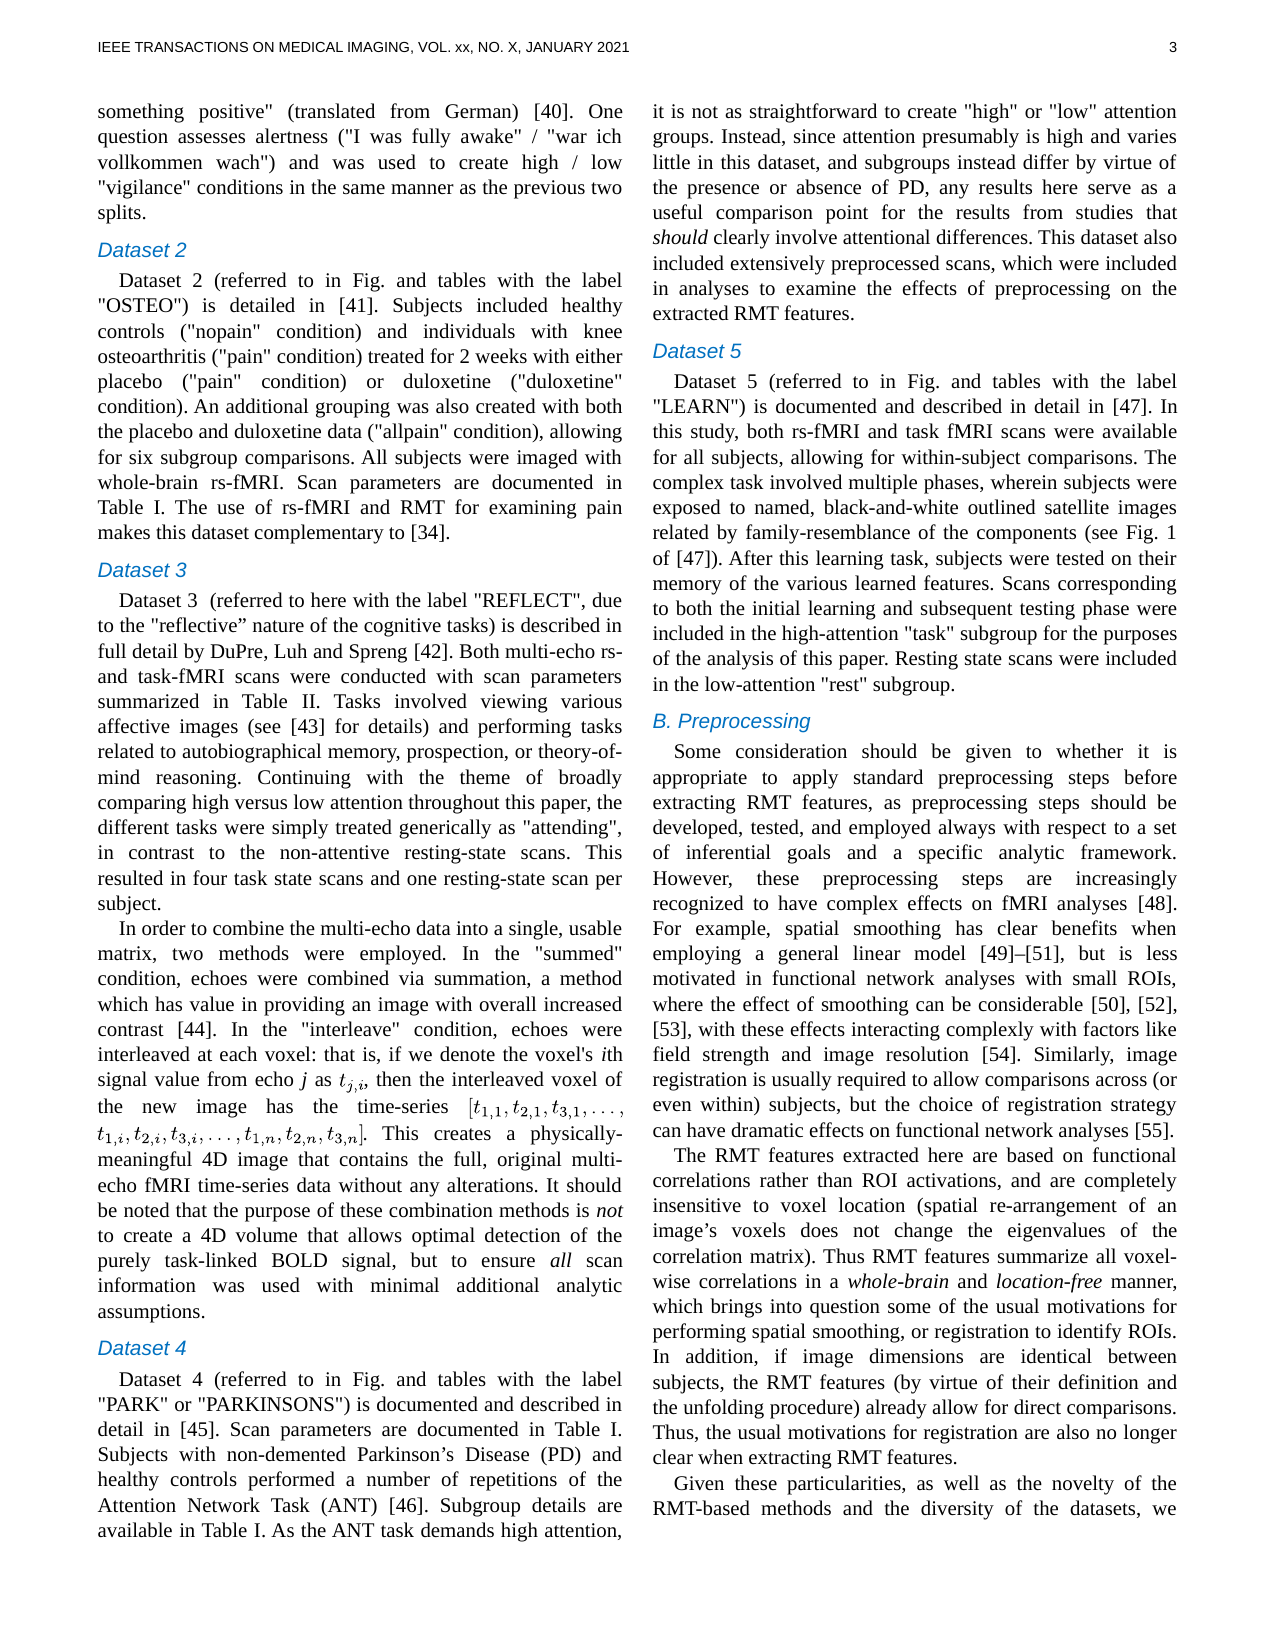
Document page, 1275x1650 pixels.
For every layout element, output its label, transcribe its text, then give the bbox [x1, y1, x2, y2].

text Dataset 3 (referred to here with the label "REFLECT", due to the "reflective” nature of the cognitive tasks) is described in full detail by DuPre, Luh and Spreng [42]. Both multi-echo rs- and task-fMRI scans were conducted with scan parameters summarized in Table II. Tasks involved viewing various affective images (see [43] for details) and performing tasks related to autobiographical memory, prospection, or theory-of-mind reasoning. Continuing with the theme of broadly comparing high versus low attention throughout this paper, the different tasks were simply treated generically as "attending", in contrast to the non-attentive resting-state scans. This resulted in four task state scans and one resting-state scan per subject. [97, 588, 623, 915]
text Dataset 2 (referred to in Fig. and tables with the label "OSTEO") is detailed in [41]. Subjects included healthy controls ("nopain" condition) and individuals with knee osteoarthritis ("pain" condition) treated for 2 weeks with either placebo ("pain" condition) or duloxetine ("duloxetine" condition). An additional grouping was also created with both the placebo and duloxetine data ("allpain" condition), allowing for six subgroup comparisons. All subjects were imaged with whole-brain rs-fMRI. Scan parameters are documented in Table I. The use of rs-fMRI and RMT for examining pain makes this dataset complementary to [34]. [97, 268, 623, 544]
text it is not as straightforward to create "high" or "low" attention groups. Instead, since attention presumably is high and varies little in this dataset, and subgroups instead differ by virtue of the presence or absence of PD, any results here serve as a useful comparison point for the results from studies that should clearly involve attentional differences. This dataset also included extensively preprocessed scans, which were included in analyses to examine the effects of preprocessing on the extracted RMT features. [652, 99, 1178, 325]
text In order to combine the multi-echo data into a single, usable matrix, two methods were employed. In the "summed" condition, echoes were combined via summation, a method which has value in providing an image with overall increased contrast [44]. In the "interleave" condition, echoes were interleaved at each voxel: that is, if we denote the voxel's ith signal value from echo j as , then the interleaved voxel of the new image has the time-series . This creates a physically-meaningful 4D image that contains the full, original multi-echo fMRI time-series data without any alterations. It should be noted that the purpose of these combination methods is not to create a 4D volume that allows optimal detection of the purely task-linked BOLD signal, but to ensure all scan information was used with minimal additional analytic assumptions. [97, 916, 623, 1323]
subtitle Dataset 4 [97, 1336, 623, 1360]
subtitle B. Preprocessing [652, 709, 1178, 733]
text Some consideration should be given to whether it is appropriate to apply standard preprocessing steps before extracting RMT features, as preprocessing steps should be developed, tested, and employed always with respect to a set of inferential goals and a specific analytic framework. However, these preprocessing steps are increasingly recognized to have complex effects on fMRI analyses [48]. For example, spatial smoothing has clear benefits when employing a general linear model [49]–[51], but is less motivated in functional network analyses with small ROIs, where the effect of smoothing can be considerable [50], [52], [53], with these effects interacting complexly with factors like field strength and image resolution [54]. Similarly, image registration is usually required to allow comparisons across (or even within) subjects, but the choice of registration strategy can have dramatic effects on functional network analyses [55]. [652, 739, 1178, 1142]
subtitle Dataset 2 [97, 238, 623, 262]
text Given these particularities, as well as the novelty of the RMT-based methods and the diversity of the datasets, we [652, 1471, 1178, 1520]
text The RMT features extracted here are based on functional correlations rather than ROI activations, and are completely insensitive to voxel location (spatial re-arrangement of an image’s voxels does not change the eigenvalues of the correlation matrix). Thus RMT features summarize all voxel-wise correlations in a whole-brain and location-free manner, which brings into question some of the usual motivations for performing spatial smoothing, or registration to identify ROIs. In addition, if image dimensions are identical between subjects, the RMT features (by virtue of their definition and the unfolding procedure) already allow for direct comparisons. Thus, the usual motivations for registration are also no longer clear when extracting RMT features. [652, 1143, 1178, 1469]
text something positive" (translated from German) [40]. One question assesses alertness ("I was fully awake" / "war ich vollkommen wach") and was used to create high / low "vigilance" conditions in the same manner as the previous two splits. [97, 99, 623, 224]
subtitle Dataset 3 [97, 558, 623, 582]
subtitle Dataset 5 [652, 338, 1178, 362]
text Dataset 5 (referred to in Fig. and tables with the label "LEARN") is documented and described in detail in [47]. In this study, both rs-fMRI and task fMRI scans were available for all subjects, allowing for within-subject comparisons. The complex task involved multiple phases, wherein subjects were exposed to named, black-and-white outlined satellite images related by family-resemblance of the components (see Fig. 1 of [47]). After this learning task, subjects were tested on their memory of the various learned features. Scans corresponding to both the initial learning and subsequent testing phase were included in the high-attention "task" subgroup for the purposes of the analysis of this paper. Resting state scans were included in the low-attention "rest" subgroup. [652, 369, 1178, 696]
text Dataset 4 (referred to in Fig. and tables with the label "PARK" or "PARKINSONS") is documented and described in detail in [45]. Scan parameters are documented in Table I. Subjects with non-demented Parkinson’s Disease (PD) and healthy controls performed a number of repetitions of the Attention Network Task (ANT) [46]. Subgroup details are available in Table I. As the ANT task demands high attention, [97, 1367, 623, 1542]
